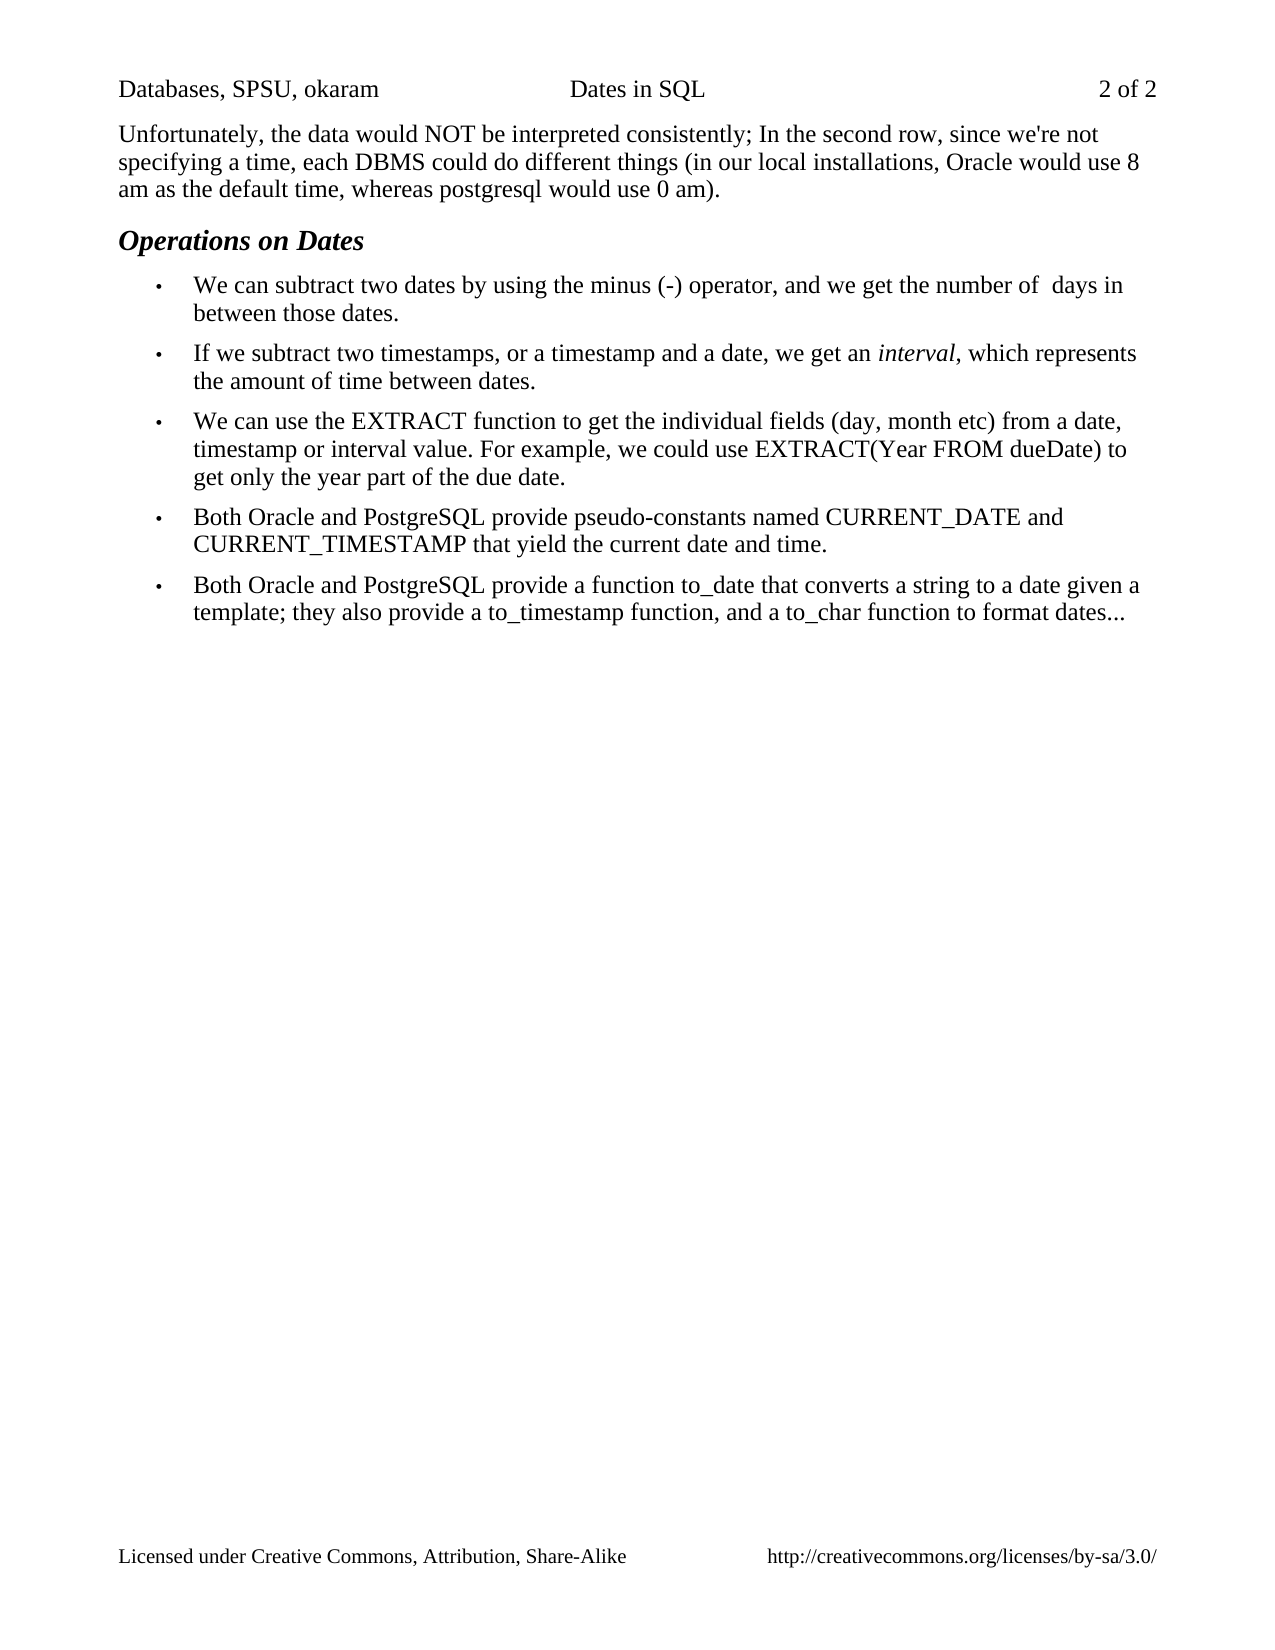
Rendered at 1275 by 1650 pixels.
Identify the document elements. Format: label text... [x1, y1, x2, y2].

list We can use the EXTRACT function to get the individual fields (day, month etc) from a date, timestamp or interval value. For example, we could use EXTRACT(Year FROM dueDate) to get only the year part of the due date. [156, 407, 1157, 490]
list If we subtract two timestamps, or a timestamp and a date, we get an interval, which represents the amount of time between dates. [156, 339, 1157, 395]
list We can subtract two dates by using the minus (-) operator, and we get the number of days in between those dates. [156, 271, 1157, 327]
subtitle Operations on Dates [118, 224, 1157, 256]
text Unfortunately, the data would NOT be interpreted consistently; In the second row, since we're not specifying a time, each DBMS could do different things (in our local installations, Oracle would use 8 am as the default time, whereas postgresql would use 0 am). [118, 120, 1157, 203]
list Both Oracle and PostgreSQL provide a function to_date that converts a string to a date given a template; they also provide a to_timestamp function, and a to_char function to format dates... [156, 571, 1157, 626]
list Both Oracle and PostgreSQL provide pseudo-constants named CURRENT_DATE and CURRENT_TIMESTAMP that yield the current date and time. [156, 503, 1157, 558]
